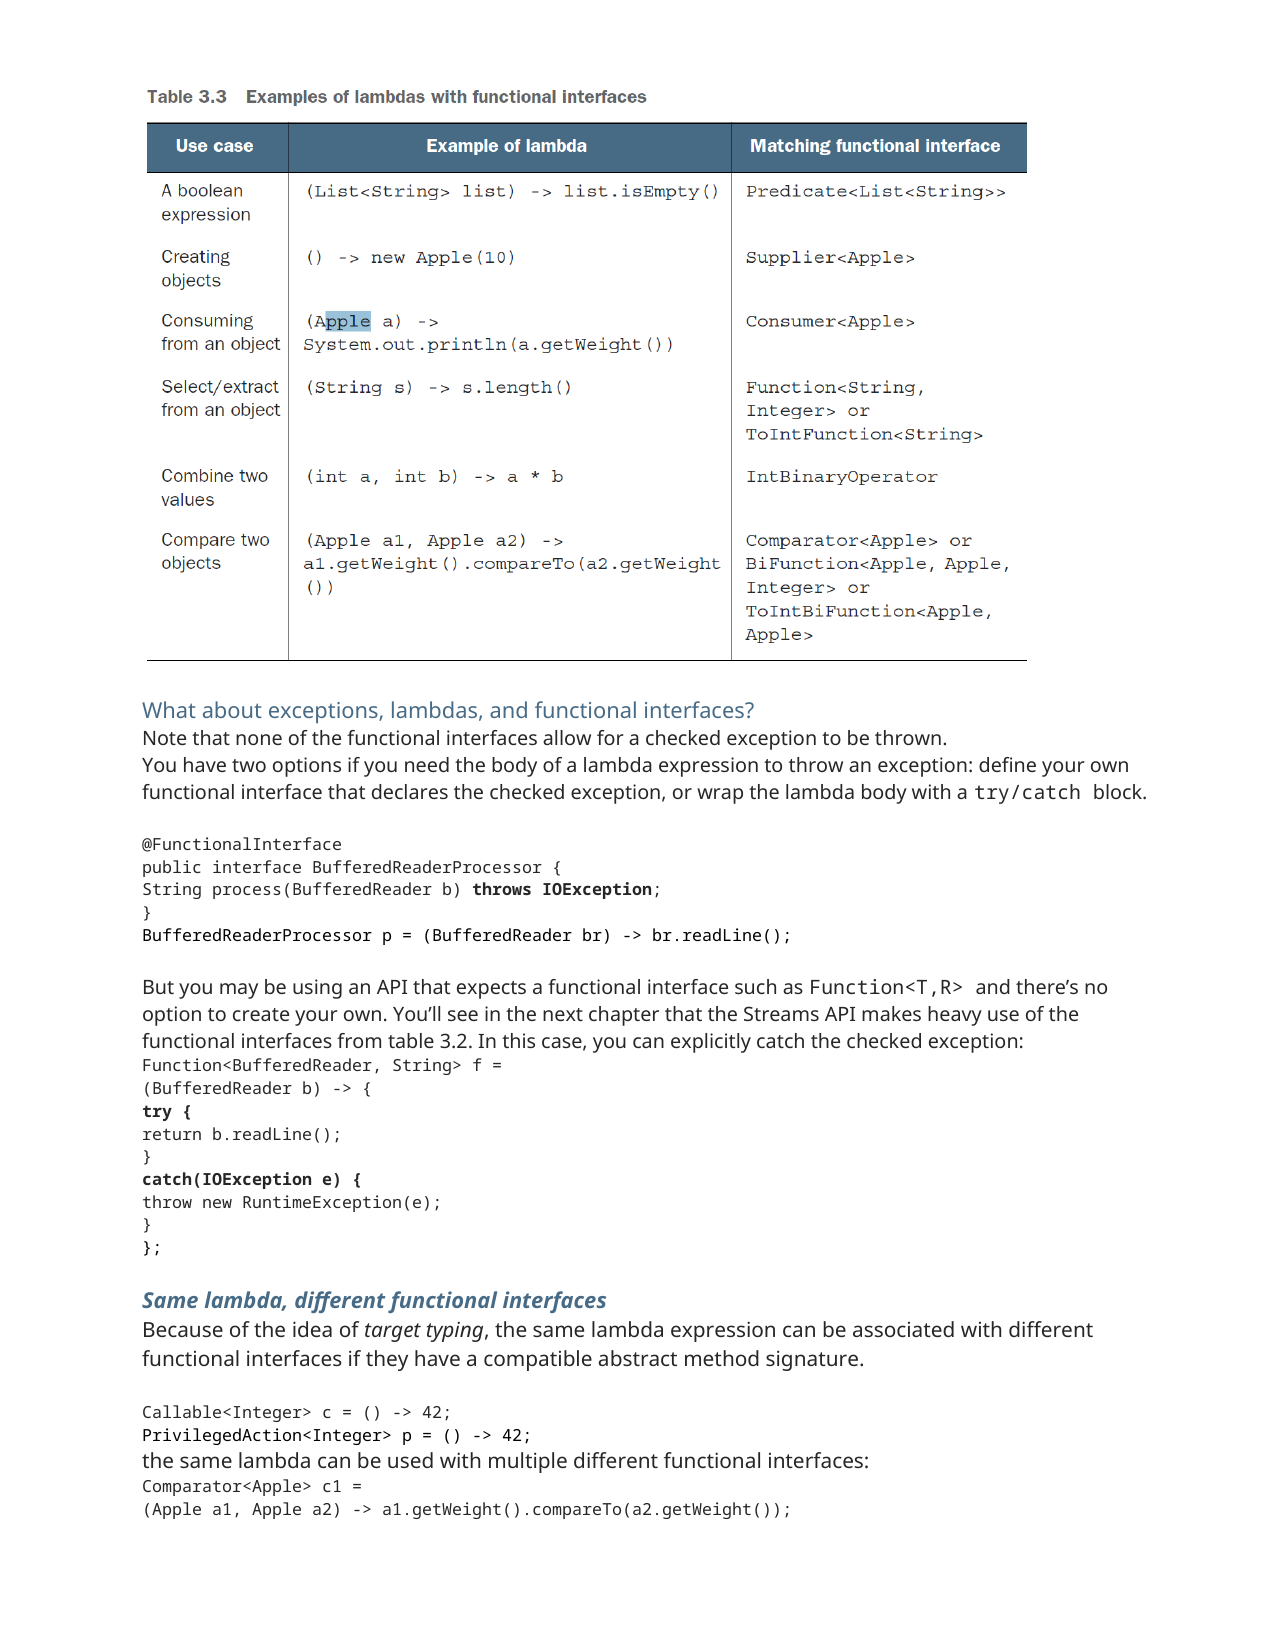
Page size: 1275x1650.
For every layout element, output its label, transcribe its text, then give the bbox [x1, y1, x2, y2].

text return b.readLine(); [142, 1122, 1149, 1145]
text throw new RuntimeException(e); [142, 1190, 1149, 1213]
text String process(BufferedReader b) throws IOException; [142, 878, 1149, 901]
text PrivilegedAction<Integer> p = () -> 42; [142, 1423, 1149, 1446]
text Same lambda, different functional interfaces [142, 1285, 1149, 1315]
text (BufferedReader b) -> { [142, 1077, 1149, 1099]
text What about exceptions, lambdas, and functional interfaces? [142, 695, 1149, 725]
text Note that none of the functional interfaces allow for a checked exception to be thrown. [142, 725, 1149, 752]
text You have two options if you need the body of a lambda expression to throw an exception: define your own functional interface that declares the checked exception, or wrap the lambda body with a try/catch block. [142, 752, 1149, 806]
text try { [142, 1099, 1149, 1122]
text the same lambda can be used with multiple different functional interfaces: [142, 1446, 1149, 1474]
text @FunctionalInterface [142, 833, 1149, 855]
text But you may be using an API that expects a functional interface such as Function<T,R> and there’s no option to create your own. You’ll see in the next chapter that the Streams API makes heavy use of the functional interfaces from table 3.2. In this case, you can explicitly catch the checked exception: [142, 973, 1149, 1054]
text catch(IOException e) { [142, 1168, 1149, 1190]
text (Apple a1, Apple a2) -> a1.getWeight().compareTo(a2.getWeight()); [142, 1497, 1149, 1520]
text Function<BufferedReader, String> f = [142, 1054, 1149, 1077]
text Because of the idea of target typing, the same lambda expression can be associated with different functional interfaces if they have a compatible abstract method signature. [142, 1315, 1149, 1372]
text }; [142, 1236, 1149, 1258]
text Comparator<Apple> c1 = [142, 1474, 1149, 1497]
text } [142, 1145, 1149, 1168]
text BufferedReaderProcessor p = (BufferedReader br) -> br.readLine(); [142, 923, 1149, 946]
text } [142, 901, 1149, 923]
text public interface BufferedReaderProcessor { [142, 855, 1149, 878]
text } [142, 1213, 1149, 1236]
text Callable<Integer> c = () -> 42; [142, 1401, 1149, 1423]
